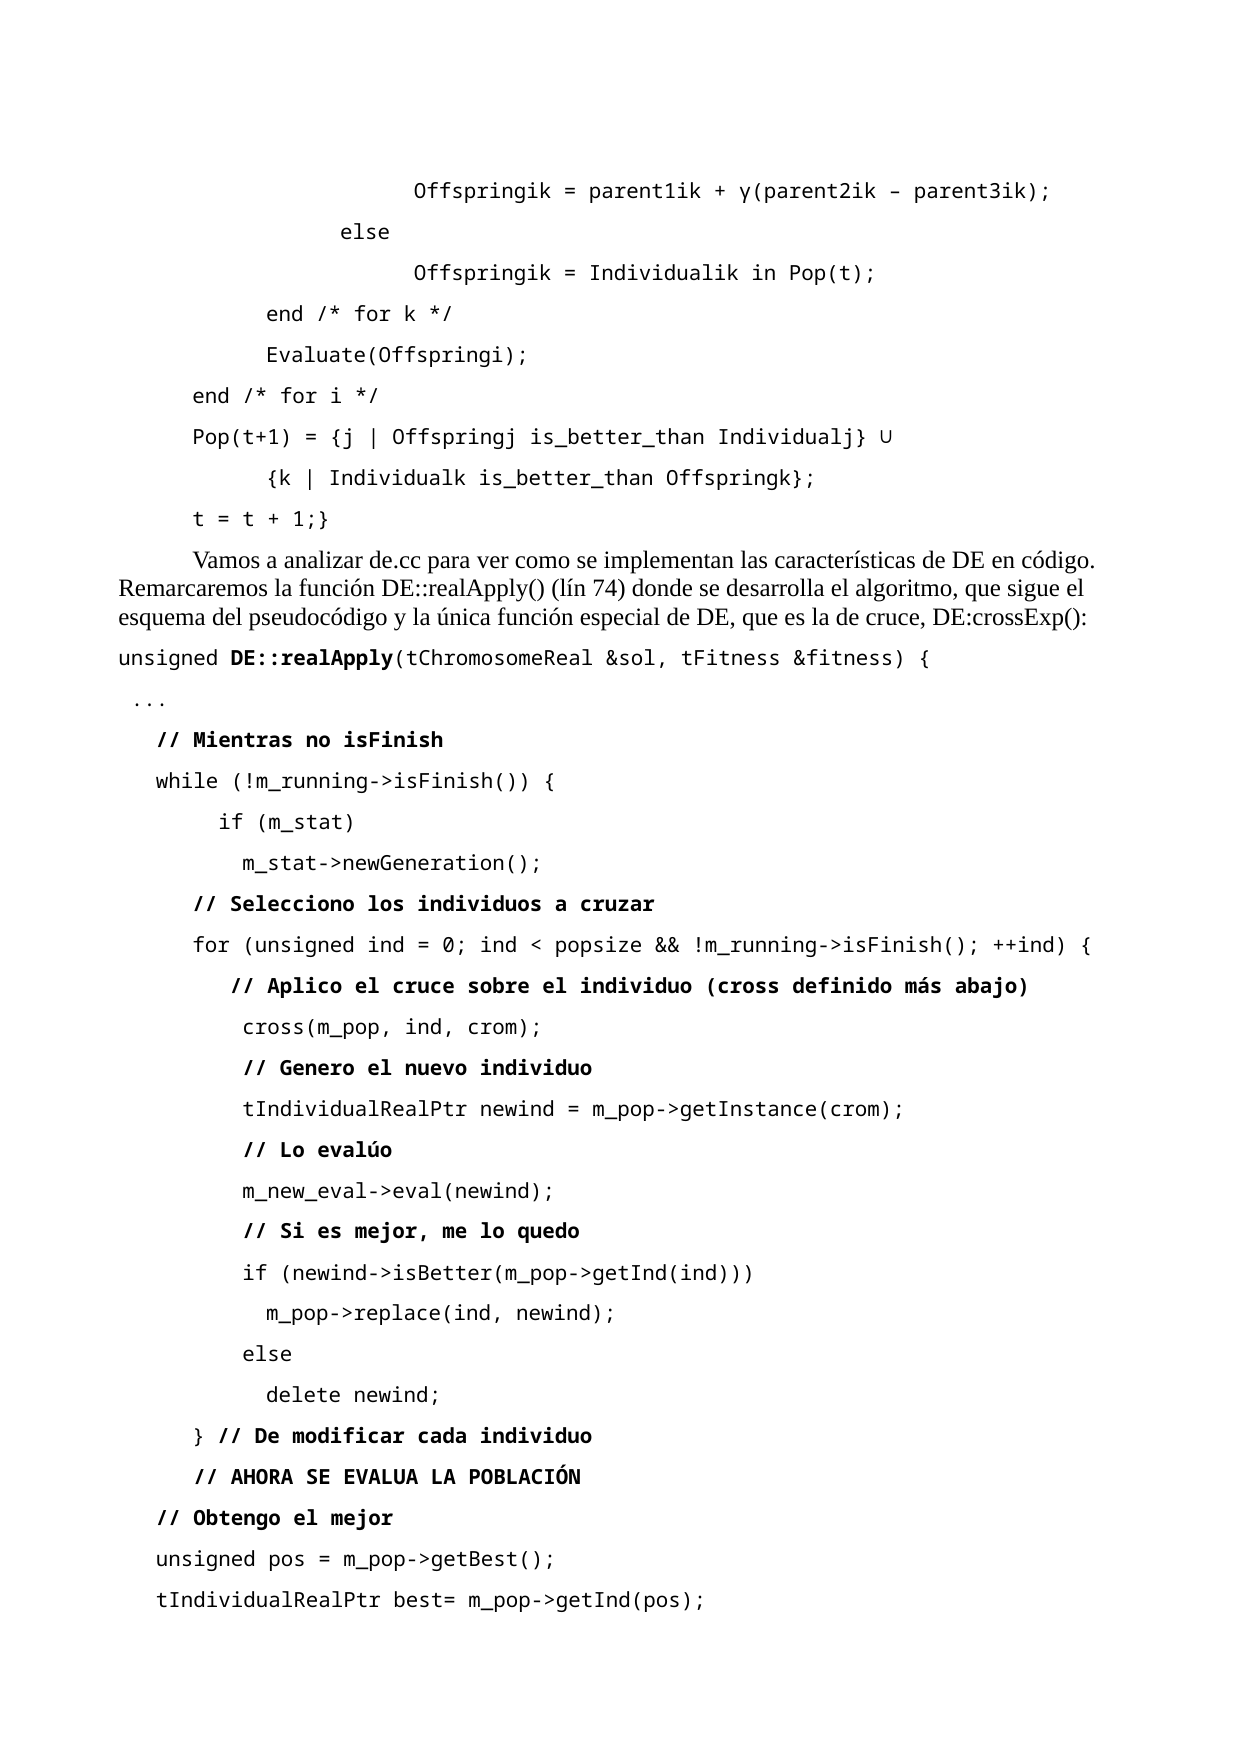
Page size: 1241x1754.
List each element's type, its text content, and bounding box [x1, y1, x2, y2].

text Evaluate(Offspringi); [118, 340, 1122, 368]
text } // De modificar cada individuo [118, 1421, 1122, 1450]
text Offspringik = Individualik in Pop(t); [118, 258, 1122, 287]
text ... [118, 684, 1122, 713]
text // Si es mejor, me lo quedo [118, 1217, 1122, 1245]
text m_stat->newGeneration(); [118, 848, 1122, 877]
text // Selecciono los individuos a cruzar [118, 889, 1122, 918]
text m_pop->replace(ind, newind); [118, 1298, 1122, 1327]
text else [118, 1339, 1122, 1368]
text Offspringik = parent1ik + γ(parent2ik – parent3ik); [118, 176, 1122, 205]
text else [118, 217, 1122, 246]
text delete newind; [118, 1380, 1122, 1409]
text tIndividualRealPtr newind = m_pop->getInstance(crom); [118, 1094, 1122, 1122]
text unsigned DE::realApply(tChromosomeReal &sol, tFitness &fitness) { [118, 643, 1122, 672]
text // Mientras no isFinish [118, 725, 1122, 754]
text cross(m_pop, ind, crom); [118, 1012, 1122, 1040]
text if (newind->isBetter(m_pop->getInd(ind))) [118, 1258, 1122, 1286]
text // Aplico el cruce sobre el individuo (cross definido más abajo) [118, 971, 1122, 999]
text while (!m_running->isFinish()) { [118, 766, 1122, 795]
text Vamos a analizar de.cc para ver como se implementan las características de DE en código. Remarcaremos la función DE::realApply() (lín 74) donde se desarrolla el algoritmo, que sigue el esquema del pseudocódigo y la única función especial de DE, que es la de cruce, DE:crossExp(): [118, 545, 1122, 631]
text tIndividualRealPtr best= m_pop->getInd(pos); [118, 1585, 1122, 1613]
text // Genero el nuevo individuo [118, 1053, 1122, 1081]
text // AHORA SE EVALUA LA POBLACIÓN [118, 1462, 1122, 1491]
text m_new_eval->eval(newind); [118, 1176, 1122, 1204]
text for (unsigned ind = 0; ind < popsize && !m_running->isFinish(); ++ind) { [118, 930, 1122, 958]
text // Lo evalúo [118, 1135, 1122, 1163]
text if (m_stat) [118, 807, 1122, 836]
text unsigned pos = m_pop->getBest(); [118, 1544, 1122, 1573]
text end /* for k */ [118, 299, 1122, 328]
text // Obtengo el mejor [118, 1503, 1122, 1532]
text t = t + 1;} [118, 504, 1122, 532]
text {k | Individualk is_better_than Offspringk}; [118, 463, 1122, 491]
text Pop(t+1) = {j | Offspringj is_better_than Individualj} ∪ [118, 422, 1122, 450]
text end /* for i */ [118, 381, 1122, 409]
